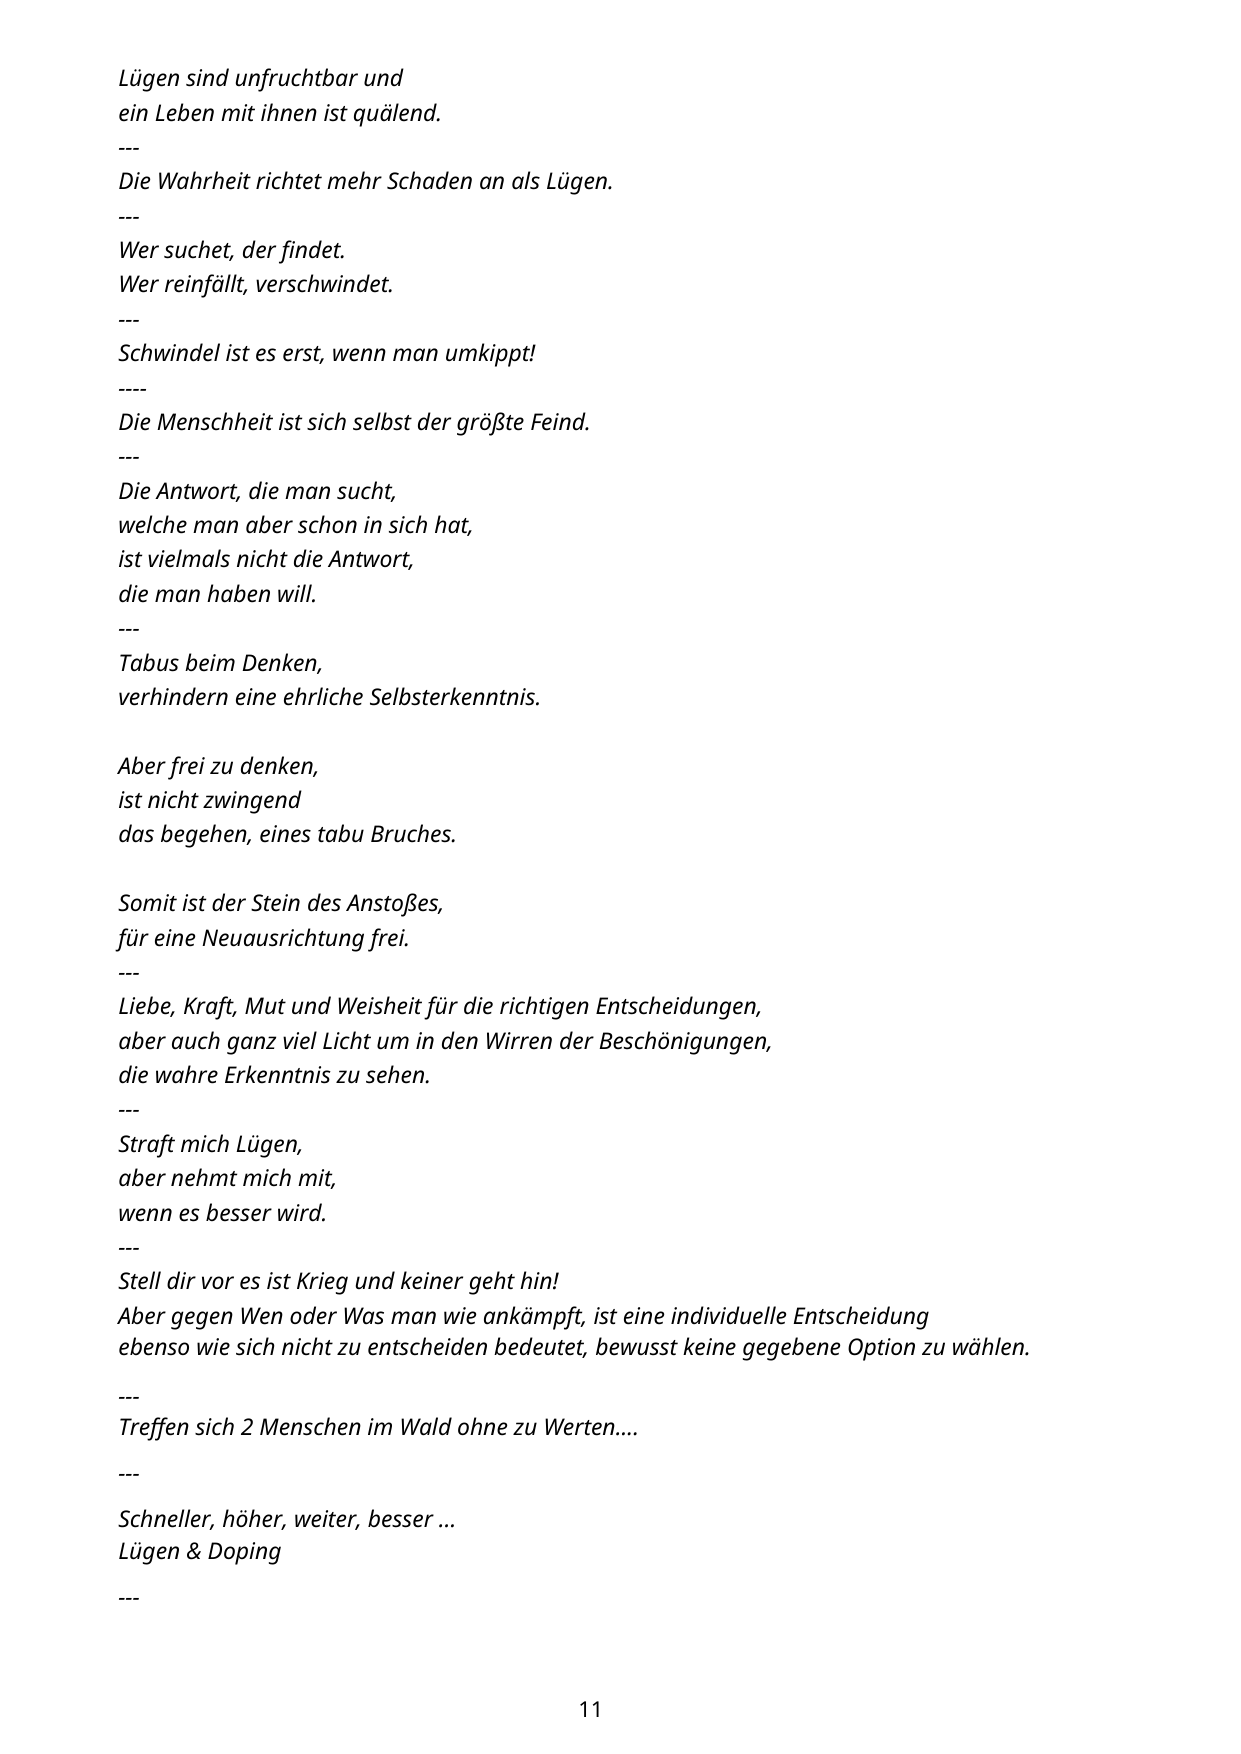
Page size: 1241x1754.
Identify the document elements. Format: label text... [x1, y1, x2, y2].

text --- [118, 609, 1181, 643]
text Die Wahrheit richtet mehr Schaden an als Lügen. [118, 162, 1181, 197]
text wenn es besser wird. [118, 1193, 1181, 1228]
text Treffen sich 2 Menschen im Wald ohne zu Werten.... [118, 1411, 1181, 1443]
text Wer reinfällt, verschwindet. [118, 265, 1181, 300]
text Die Antwort, die man sucht, [118, 472, 1181, 506]
text --- [118, 437, 1181, 472]
text --- [118, 300, 1181, 334]
text Schneller, höher, weiter, besser … Lügen & Doping [118, 1503, 1181, 1566]
text --- [118, 1090, 1181, 1125]
text Lügen sind unfruchtbar und [118, 59, 1181, 93]
text ebenso wie sich nicht zu entscheiden bedeutet, bewusst keine gegebene Option zu wählen. [118, 1331, 1181, 1362]
text ist nicht zwingend [118, 781, 1181, 815]
text Die Menschheit ist sich selbst der größte Feind. [118, 403, 1181, 437]
text --- [118, 1377, 1181, 1411]
text für eine Neuausrichtung frei. [118, 918, 1181, 953]
text ist vielmals nicht die Antwort, [118, 540, 1181, 575]
text --- [118, 1457, 1181, 1489]
text Wer suchet, der findet. [118, 231, 1181, 265]
text die man haben will. [118, 575, 1181, 609]
text --- [118, 1228, 1181, 1262]
text ---- [118, 368, 1181, 403]
text Schwindel ist es erst, wenn man umkippt! [118, 334, 1181, 368]
text die wahre Erkenntnis zu sehen. [118, 1056, 1181, 1090]
text aber nehmt mich mit, [118, 1159, 1181, 1193]
text verhindern eine ehrliche Selbsterkenntnis. [118, 678, 1181, 712]
text aber auch ganz viel Licht um in den Wirren der Beschönigungen, [118, 1022, 1181, 1056]
text --- [118, 953, 1181, 987]
text Aber gegen Wen oder Was man wie ankämpft, ist eine individuelle Entscheidung [118, 1297, 1181, 1331]
text Straft mich Lügen, [118, 1125, 1181, 1159]
text welche man aber schon in sich hat, [118, 506, 1181, 540]
text das begehen, eines tabu Bruches. [118, 815, 1181, 850]
text Liebe, Kraft, Mut und Weisheit für die richtigen Entscheidungen, [118, 987, 1181, 1022]
text --- [118, 128, 1181, 162]
text --- [118, 1581, 1181, 1612]
text Somit ist der Stein des Anstoßes, [118, 884, 1181, 918]
text Aber frei zu denken, [118, 747, 1181, 781]
text --- [118, 197, 1181, 231]
text ein Leben mit ihnen ist quälend. [118, 93, 1181, 128]
text Stell dir vor es ist Krieg und keiner geht hin! [118, 1262, 1181, 1297]
text Tabus beim Denken, [118, 643, 1181, 678]
